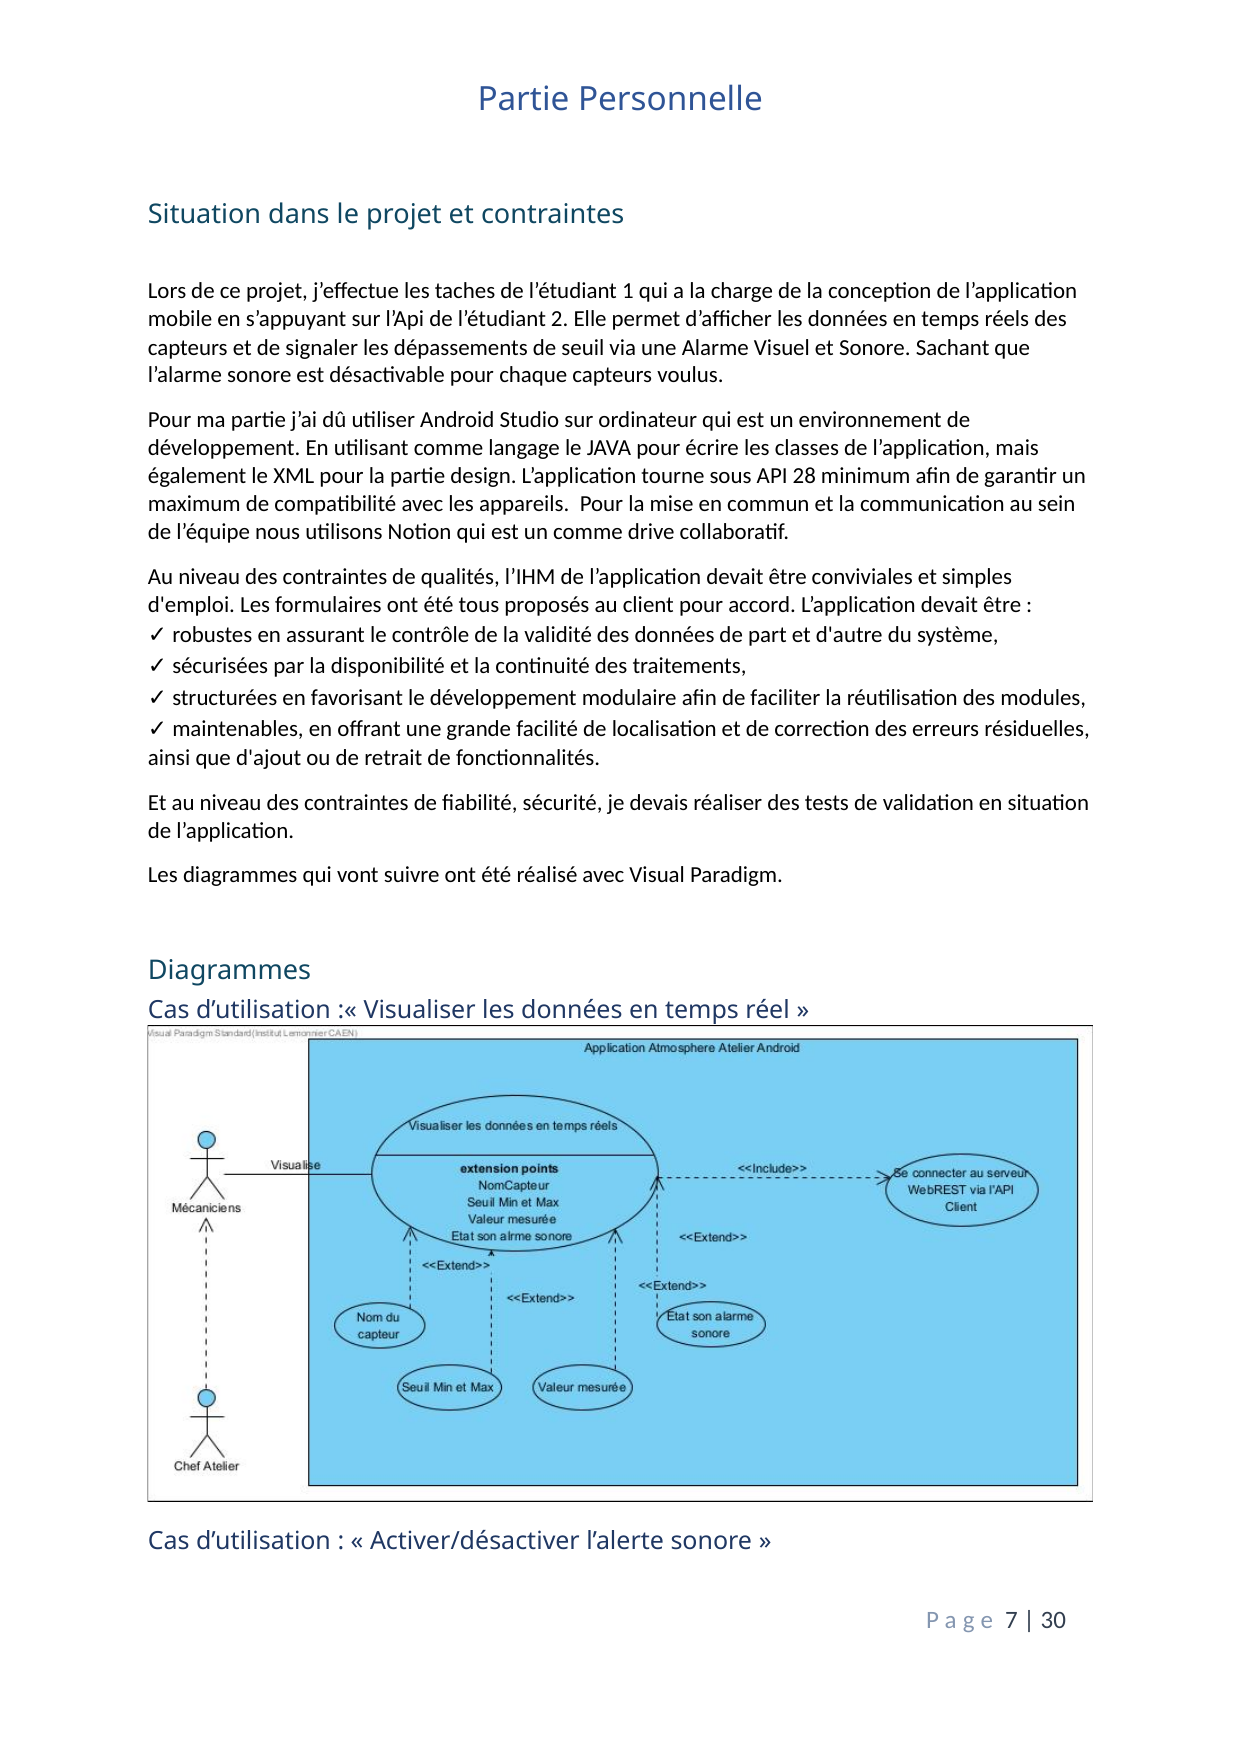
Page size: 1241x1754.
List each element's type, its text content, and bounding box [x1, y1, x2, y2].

subtitle Cas d’utilisation :« Visualiser les données en temps réel » [148, 991, 1093, 1025]
subtitle Diagrammes [148, 950, 1093, 987]
subtitle Situation dans le projet et contraintes [148, 195, 1093, 232]
text Lors de ce projet, j’effectue les taches de l’étudiant 1 qui a la charge de la conception de l’application mobile en s’appuyant sur l’Api de l’étudiant 2. Elle permet d’afficher les données en temps réels des capteurs et de signaler les dépassements de seuil via une Alarme Visuel et Sonore. Sachant que l’alarme sonore est désactivable pour chaque capteurs voulus. [148, 277, 1093, 389]
subtitle Cas d’utilisation : « Activer/désactiver l’alerte sonore » [148, 1522, 1093, 1557]
text Au niveau des contraintes de qualités, l’IHM de l’application devait être conviviales et simples d'emploi. Les formulaires ont été tous proposés au client pour accord. L’application devait être : ✓ robustes en assurant le contrôle de la validité des données de part et d'autre du système, ✓ sécurisées par la disponibilité et la continuité des traitements, ✓ structurées en favorisant le développement modulaire afin de faciliter la réutilisation des modules, ✓ maintenables, en offrant une grande facilité de localisation et de correction des erreurs résiduelles, ainsi que d'ajout ou de retrait de fonctionnalités. [148, 562, 1093, 771]
text Pour ma partie j’ai dû utiliser Android Studio sur ordinateur qui est un environnement de développement. En utilisant comme langage le JAVA pour écrire les classes de l’application, mais également le XML pour la partie design. L’application tourne sous API 28 minimum afin de garantir un maximum de compatibilité avec les appareils. Pour la mise en commun et la communication au sein de l’équipe nous utilisons Notion qui est un comme drive collaboratif. [148, 405, 1093, 545]
text Et au niveau des contraintes de fiabilité, sécurité, je devais réaliser des tests de validation en situation de l’application. [148, 788, 1093, 844]
subtitle Partie Personnelle [148, 75, 1093, 120]
text Les diagrammes qui vont suivre ont été réalisé avec Visual Paradigm. [148, 861, 1093, 888]
